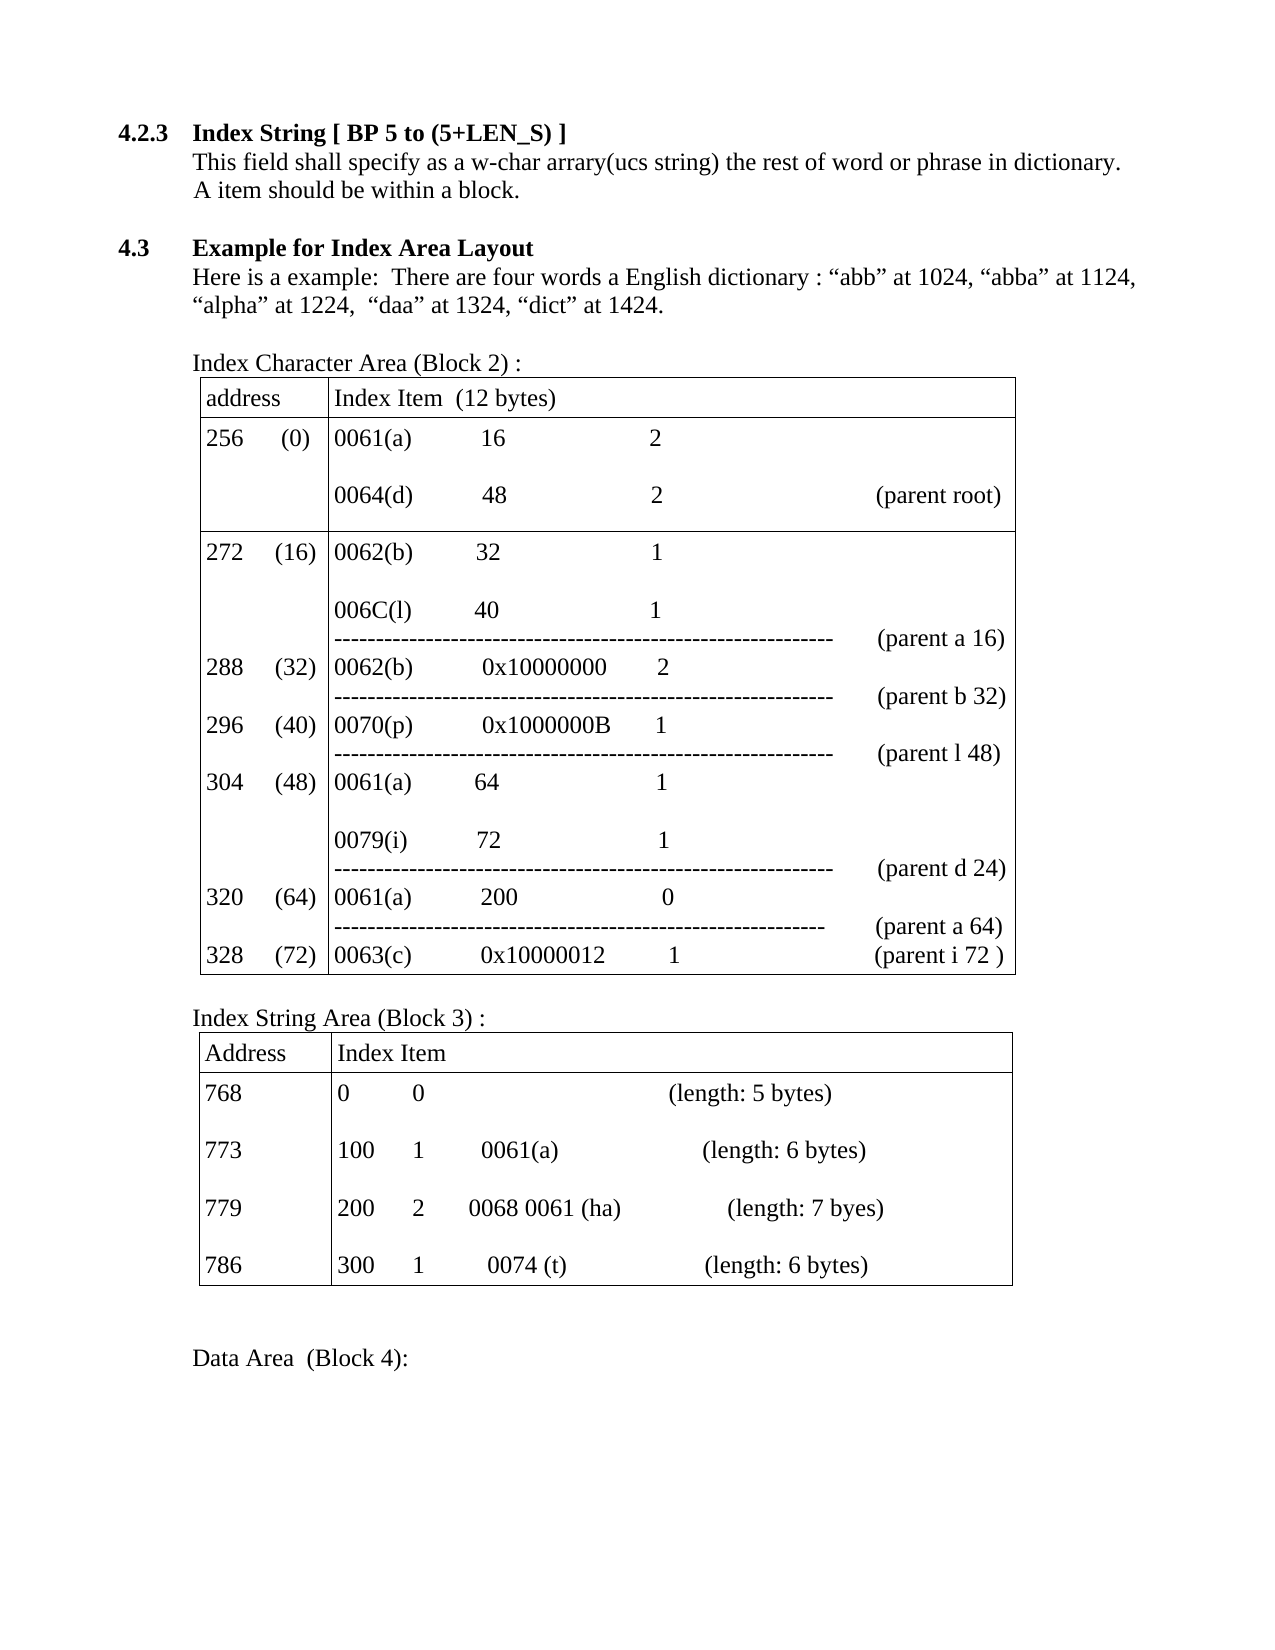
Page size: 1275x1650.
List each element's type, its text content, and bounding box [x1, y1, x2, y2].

text Index String Area (Block 3) : [118, 1003, 1157, 1032]
table_header Index Item [332, 1033, 1012, 1072]
table_header Address [200, 1033, 331, 1072]
text A item should be within a block. [118, 176, 1157, 204]
table_header address [201, 378, 328, 417]
table_cell 0 0 (length: 5 bytes) 100 1 0061(a) (length: 6 bytes) 200 2 0068 0061 (ha) (length: 7 byes) 300 1 0074 (t) (length: 6 bytes) [332, 1073, 1012, 1285]
text 4.2.3 Index String [ BP 5 to (5+LEN_S) ] [118, 118, 1157, 147]
text Data Area (Block 4): [118, 1343, 1157, 1371]
table_header Index Item (12 bytes) [329, 378, 1015, 417]
text This field shall specify as a w-char arrary(ucs string) the rest of word or phrase in dictionary. [118, 147, 1157, 176]
text Index Character Area (Block 2) : [118, 348, 1157, 377]
text 4.3 Example for Index Area Layout [118, 233, 1157, 262]
table_cell 272 (16) 288 (32) 296 (40) 304 (48) 320 (64) 328 (72) [201, 532, 328, 974]
table_cell 256 (0) [201, 418, 328, 531]
table_cell 0062(b) 32 1 006C(l) 40 1 ------------------------------------------------------------ (parent a 16) 0062(b) 0x10000000 2 ------------------------------------------------------------ (parent b 32) 0070(p) 0x1000000B 1 ------------------------------------------------------------ (parent l 48) 0061(a) 64 1 0079(i) 72 1 ------------------------------------------------------------ (parent d 24) 0061(a) 200 0 ----------------------------------------------------------- (parent a 64) 0063(c) 0x10000012 1 (parent i 72 ) [329, 532, 1015, 974]
table_cell 768 773 779 786 [200, 1073, 331, 1285]
table_cell 0061(a) 16 2 0064(d) 48 2 (parent root) [329, 418, 1015, 531]
text Here is a example: There are four words a English dictionary : “abb” at 1024, “abba” at 1124, “alpha” at 1224, “daa” at 1324, “dict” at 1424. [118, 262, 1157, 319]
